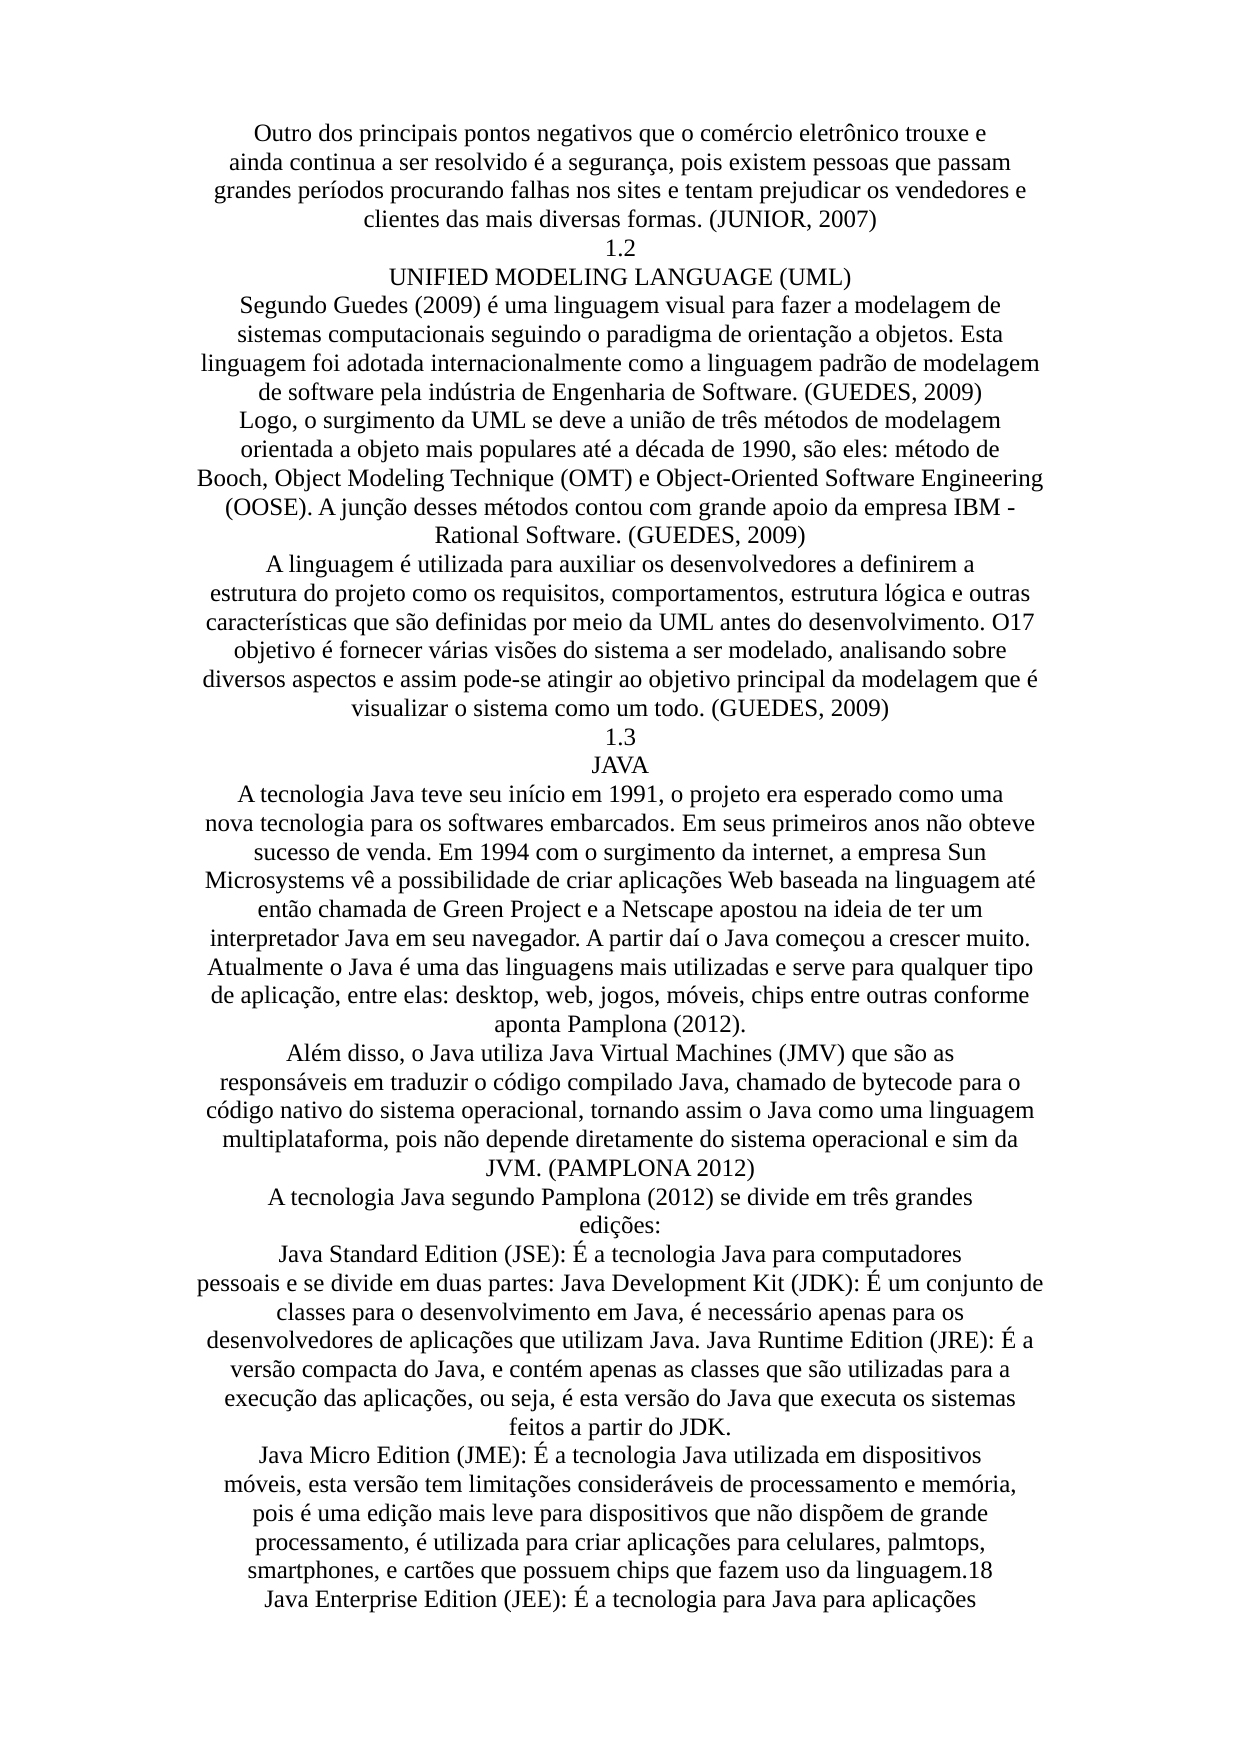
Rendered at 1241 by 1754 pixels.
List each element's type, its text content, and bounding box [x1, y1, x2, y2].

text A linguagem é utilizada para auxiliar os desenvolvedores a definirem a [118, 549, 1122, 578]
text UNIFIED MODELING LANGUAGE (UML) [118, 262, 1122, 291]
text sucesso de venda. Em 1994 com o surgimento da internet, a empresa Sun [118, 837, 1122, 866]
text interpretador Java em seu navegador. A partir daí o Java começou a crescer muito. [118, 923, 1122, 952]
text Java Standard Edition (JSE): É a tecnologia Java para computadores [118, 1239, 1122, 1268]
text Segundo Guedes (2009) é uma linguagem visual para fazer a modelagem de [118, 291, 1122, 319]
text smartphones, e cartões que possuem chips que fazem uso da linguagem.18 [118, 1556, 1122, 1584]
text linguagem foi adotada internacionalmente como a linguagem padrão de modelagem [118, 348, 1122, 377]
text Outro dos principais pontos negativos que o comércio eletrônico trouxe e [118, 118, 1122, 147]
text JVM. (PAMPLONA 2012) [118, 1153, 1122, 1182]
text objetivo é fornecer várias visões do sistema a ser modelado, analisando sobre [118, 636, 1122, 664]
text A tecnologia Java segundo Pamplona (2012) se divide em três grandes [118, 1182, 1122, 1211]
text Logo, o surgimento da UML se deve a união de três métodos de modelagem [118, 406, 1122, 434]
text móveis, esta versão tem limitações consideráveis de processamento e memória, [118, 1469, 1122, 1498]
text orientada a objeto mais populares até a década de 1990, são eles: método de [118, 434, 1122, 463]
text nova tecnologia para os softwares embarcados. Em seus primeiros anos não obteve [118, 808, 1122, 837]
text visualizar o sistema como um todo. (GUEDES, 2009) [118, 693, 1122, 722]
text Java Enterprise Edition (JEE): É a tecnologia para Java para aplicações [118, 1584, 1122, 1613]
text clientes das mais diversas formas. (JUNIOR, 2007) [118, 204, 1122, 233]
text Booch, Object Modeling Technique (OMT) e Object-Oriented Software Engineering [118, 463, 1122, 492]
text A tecnologia Java teve seu início em 1991, o projeto era esperado como uma [118, 779, 1122, 808]
text Java Micro Edition (JME): É a tecnologia Java utilizada em dispositivos [118, 1441, 1122, 1469]
text aponta Pamplona (2012). [118, 1009, 1122, 1038]
text código nativo do sistema operacional, tornando assim o Java como uma linguagem [118, 1096, 1122, 1124]
text (OOSE). A junção desses métodos contou com grande apoio da empresa IBM - [118, 492, 1122, 521]
text responsáveis em traduzir o código compilado Java, chamado de bytecode para o [118, 1067, 1122, 1096]
text pessoais e se divide em duas partes: Java Development Kit (JDK): É um conjunto de [118, 1268, 1122, 1297]
text então chamada de Green Project e a Netscape apostou na ideia de ter um [118, 894, 1122, 923]
text Microsystems vê a possibilidade de criar aplicações Web baseada na linguagem até [118, 866, 1122, 894]
text de aplicação, entre elas: desktop, web, jogos, móveis, chips entre outras conforme [118, 981, 1122, 1009]
text multiplataforma, pois não depende diretamente do sistema operacional e sim da [118, 1124, 1122, 1153]
text Rational Software. (GUEDES, 2009) [118, 521, 1122, 549]
text desenvolvedores de aplicações que utilizam Java. Java Runtime Edition (JRE): É a [118, 1326, 1122, 1354]
text características que são definidas por meio da UML antes do desenvolvimento. O17 [118, 607, 1122, 636]
text pois é uma edição mais leve para dispositivos que não dispõem de grande [118, 1498, 1122, 1527]
text execução das aplicações, ou seja, é esta versão do Java que executa os sistemas [118, 1383, 1122, 1412]
text feitos a partir do JDK. [118, 1412, 1122, 1441]
text estrutura do projeto como os requisitos, comportamentos, estrutura lógica e outras [118, 578, 1122, 607]
text diversos aspectos e assim pode-se atingir ao objetivo principal da modelagem que é [118, 664, 1122, 693]
text Atualmente o Java é uma das linguagens mais utilizadas e serve para qualquer tipo [118, 952, 1122, 981]
text grandes períodos procurando falhas nos sites e tentam prejudicar os vendedores e [118, 176, 1122, 204]
text classes para o desenvolvimento em Java, é necessário apenas para os [118, 1297, 1122, 1326]
text sistemas computacionais seguindo o paradigma de orientação a objetos. Esta [118, 319, 1122, 348]
text versão compacta do Java, e contém apenas as classes que são utilizadas para a [118, 1354, 1122, 1383]
text JAVA [118, 751, 1122, 779]
text de software pela indústria de Engenharia de Software. (GUEDES, 2009) [118, 377, 1122, 406]
text processamento, é utilizada para criar aplicações para celulares, palmtops, [118, 1527, 1122, 1556]
text edições: [118, 1211, 1122, 1239]
text ainda continua a ser resolvido é a segurança, pois existem pessoas que passam [118, 147, 1122, 176]
text Além disso, o Java utiliza Java Virtual Machines (JMV) que são as [118, 1038, 1122, 1067]
text 1.2 [118, 233, 1122, 262]
text 1.3 [118, 722, 1122, 751]
